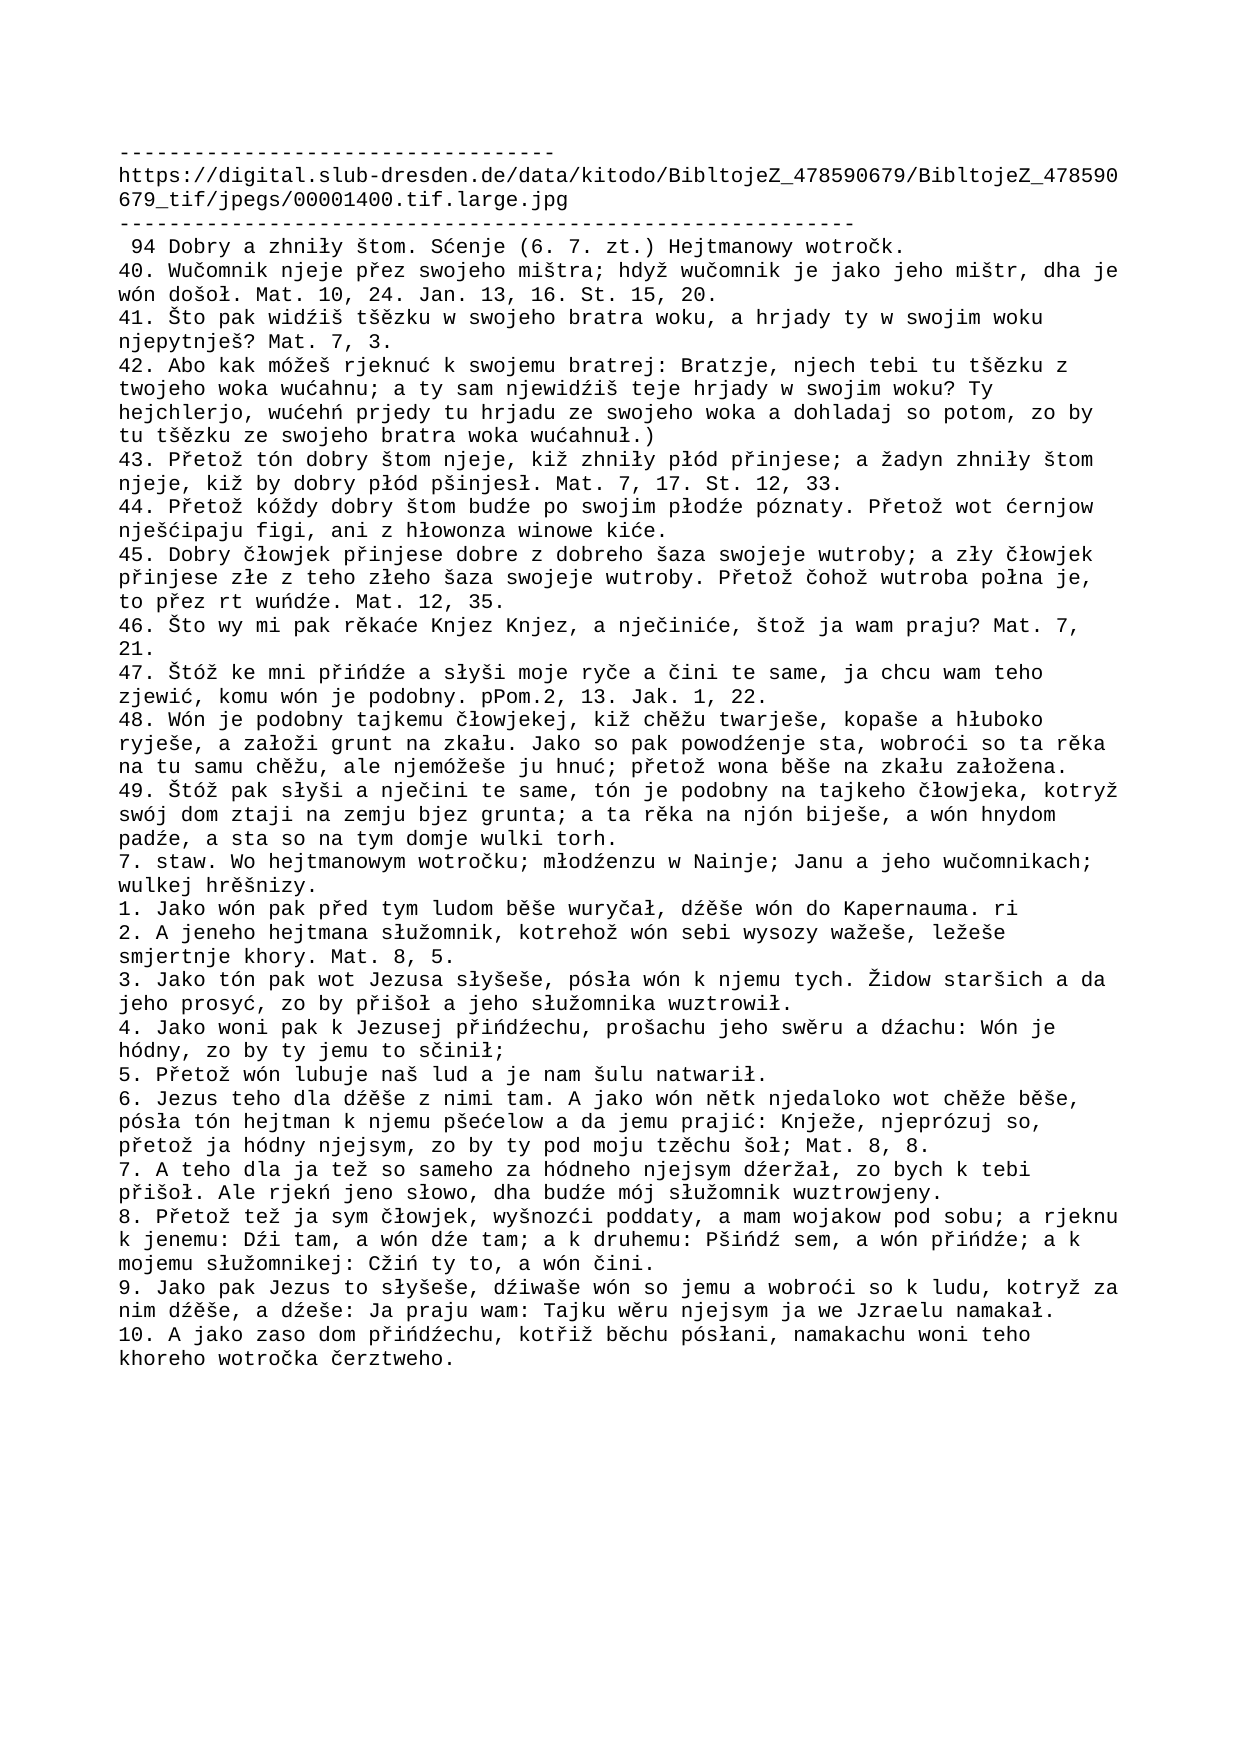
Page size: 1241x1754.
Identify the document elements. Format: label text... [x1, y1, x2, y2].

text 46. Što wy mi pak rěkaće Knjez Knjez, a nječiniće, štož ja wam praju? Mat. 7, 21. [118, 615, 1122, 662]
text ----------------------------------- https://digital.slub-dresden.de/data/kitodo/BibltojeZ_478590679/BibltojeZ_478590679_tif/jpegs/00001400.tif.large.jpg ----------------------------------------------------------- [118, 142, 1122, 236]
text 7. staw. Wo hejtmanowym wotročku; młodźenzu w Nainje; Janu a jeho wučomnikach; wulkej hrěšnizy. [118, 851, 1122, 898]
text 7. A teho dla ja tež so sameho za hódneho njejsym dźeržał, zo bych k tebi přišoł. Ale rjekń jeno słowo, dha budźe mój słužomnik wuztrowjeny. [118, 1158, 1122, 1206]
text 44. Přetož kóždy dobry štom budźe po swojim płodźe póznaty. Přetož wot ćernjow nješćipaju figi, ani z hłowonza winowe kiće. [118, 496, 1122, 544]
text 1. Jako wón pak před tym ludom běše wuryčał, dźěše wón do Kapernauma. ri [118, 898, 1122, 922]
text 6. Jezus teho dla dźěše z nimi tam. A jako wón nětk njedaloko wot chěže běše, pósła tón hejtman k njemu pšećelow a da jemu prajić: Knježe, njeprózuj so, přetož ja hódny njejsym, zo by ty pod moju tzěchu šoł; Mat. 8, 8. [118, 1088, 1122, 1158]
text 2. A jeneho hejtmana słužomnik, kotrehož wón sebi wysozy wažeše, ležeše smjertnje khory. Mat. 8, 5. [118, 922, 1122, 969]
text 4. Jako woni pak k Jezusej přińdźechu, prošachu jeho swěru a dźachu: Wón je hódny, zo by ty jemu to sčinił; [118, 1017, 1122, 1064]
text 9. Jako pak Jezus to słyšeše, dźiwaše wón so jemu a wobroći so k ludu, kotryž za nim dźěše, a dźeše: Ja praju wam: Tajku wěru njejsym ja we Jzraelu namakał. [118, 1277, 1122, 1324]
text 42. Abo kak móžeš rjeknuć k swojemu bratrej: Bratzje, njech tebi tu tšězku z twojeho woka wućahnu; a ty sam njewidźiš teje hrjady w swojim woku? Ty hejchlerjo, wućehń prjedy tu hrjadu ze swojeho woka a dohladaj so potom, zo by tu tšězku ze swojeho bratra woka wućahnuł.) [118, 354, 1122, 449]
text 3. Jako tón pak wot Jezusa słyšeše, pósła wón k njemu tych. Židow staršich a da jeho prosyć, zo by přišoł a jeho słužomnika wuztrowił. [118, 969, 1122, 1017]
text 94 Dobry a zhniły štom. Sćenje (6. 7. zt.) Hejtmanowy wotročk. [118, 236, 1122, 260]
text 5. Přetož wón lubuje naš lud a je nam šulu natwarił. [118, 1064, 1122, 1088]
text 41. Što pak widźiš tšězku w swojeho bratra woku, a hrjady ty w swojim woku njepytnješ? Mat. 7, 3. [118, 307, 1122, 354]
text 43. Přetož tón dobry štom njeje, kiž zhniły płód přinjese; a žadyn zhniły štom njeje, kiž by dobry płód pšinjesł. Mat. 7, 17. St. 12, 33. [118, 449, 1122, 496]
text 40. Wučomnik njeje přez swojeho mištra; hdyž wučomnik je jako jeho mištr, dha je wón došoł. Mat. 10, 24. Jan. 13, 16. St. 15, 20. [118, 260, 1122, 307]
text 10. A jako zaso dom přińdźechu, kotřiž běchu pósłani, namakachu woni teho khoreho wotročka čerztweho. [118, 1324, 1122, 1371]
text 8. Přetož tež ja sym čłowjek, wyšnozći poddaty, a mam wojakow pod sobu; a rjeknu k jenemu: Dźi tam, a wón dźe tam; a k druhemu: Pšińdź sem, a wón přińdźe; a k mojemu słužomnikej: Cžiń ty to, a wón čini. [118, 1206, 1122, 1277]
text 49. Štóž pak słyši a nječini te same, tón je podobny na tajkeho čłowjeka, kotryž swój dom ztaji na zemju bjez grunta; a ta rěka na njón biješe, a wón hnydom padźe, a sta so na tym domje wulki torh. [118, 780, 1122, 851]
text 45. Dobry čłowjek přinjese dobre z dobreho šaza swojeje wutroby; a zły čłowjek přinjese złe z teho złeho šaza swojeje wutroby. Přetož čohož wutroba połna je, to přez rt wuńdźe. Mat. 12, 35. [118, 544, 1122, 615]
text 47. Štóž ke mni přińdźe a słyši moje ryče a čini te same, ja chcu wam teho zjewić, komu wón je podobny. pPom.2, 13. Jak. 1, 22. [118, 662, 1122, 709]
text 48. Wón je podobny tajkemu čłowjekej, kiž chěžu twarješe, kopaše a hłuboko ryješe, a załoži grunt na zkału. Jako so pak powodźenje sta, wobroći so ta rěka na tu samu chěžu, ale njemóžeše ju hnuć; přetož wona běše na zkału załožena. [118, 709, 1122, 780]
